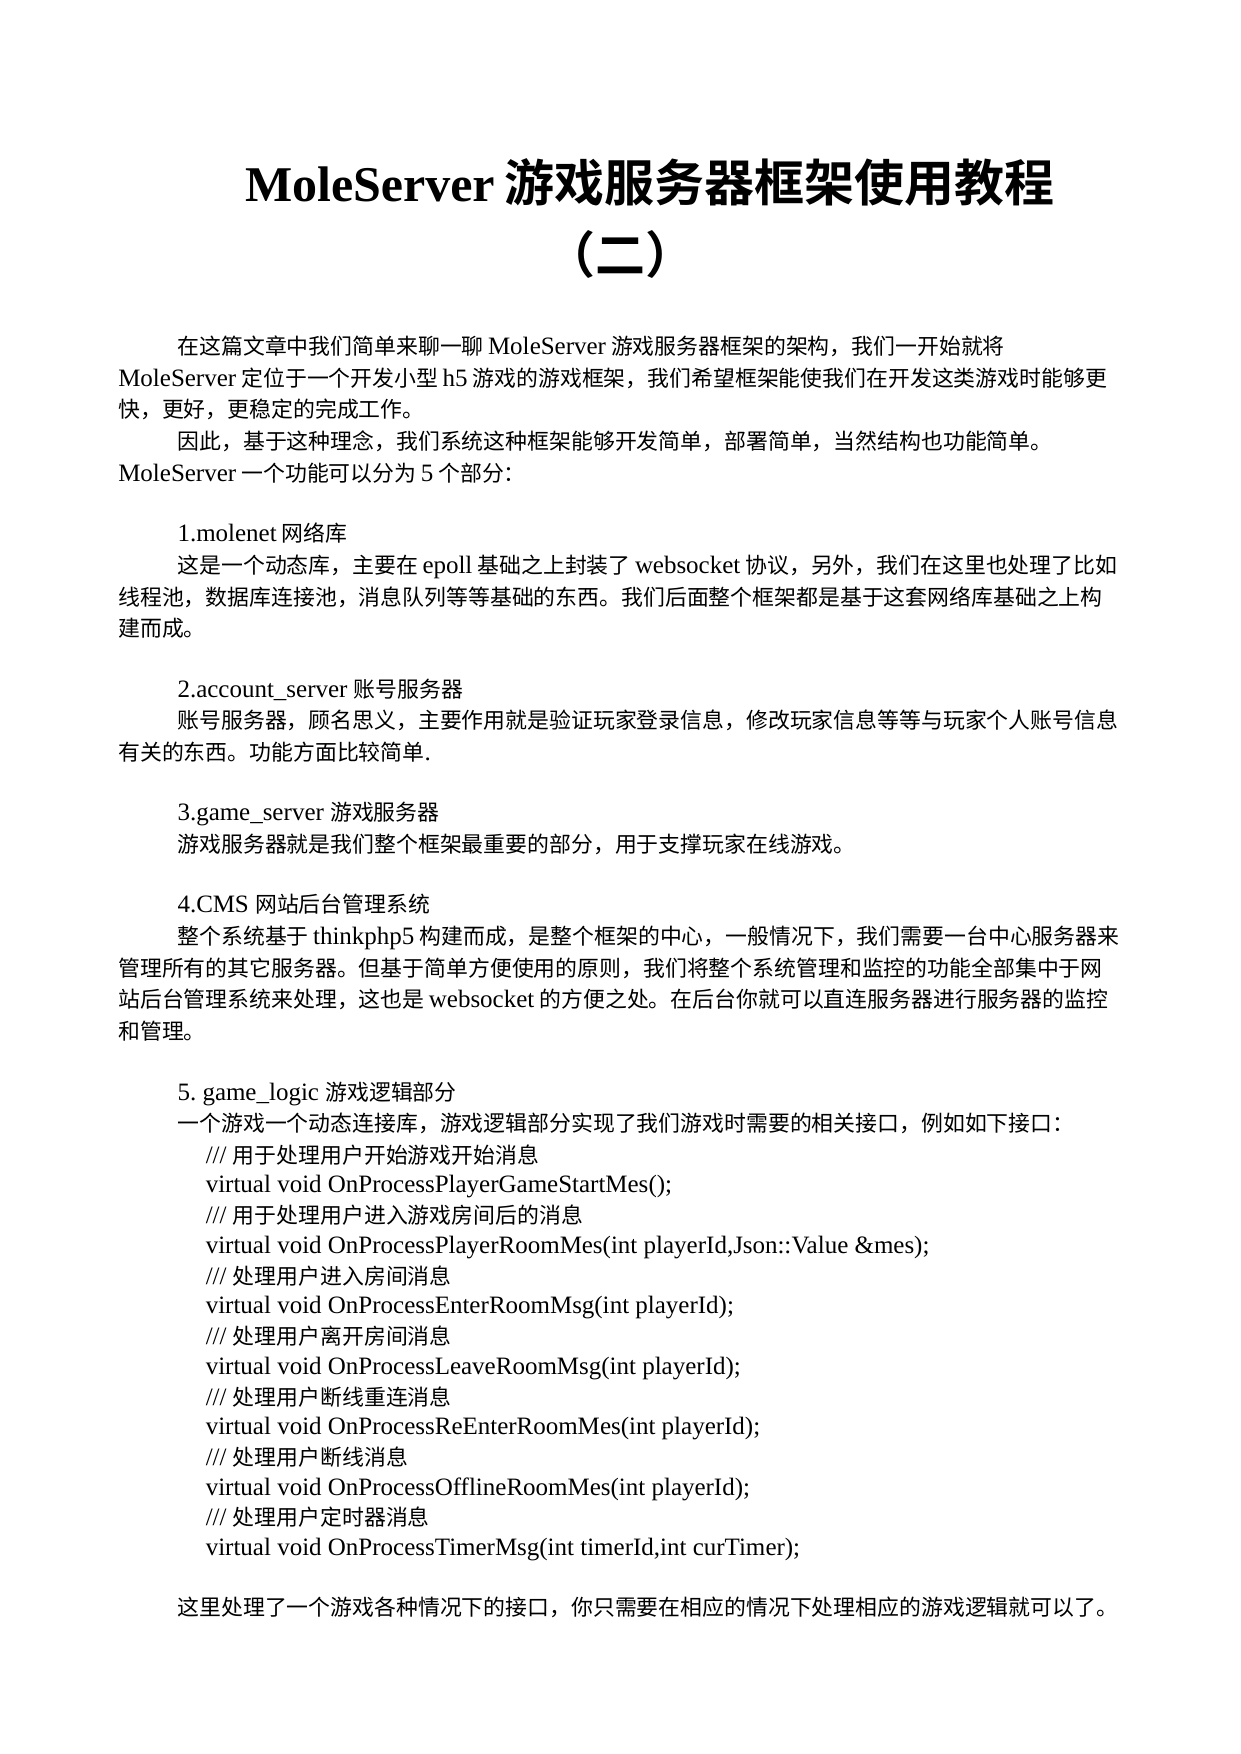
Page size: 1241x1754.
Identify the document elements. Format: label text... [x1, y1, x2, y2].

text virtual void OnProcessPlayerGameStartMes(); [118, 1169, 1122, 1198]
text /// 处理用户进入房间消息 [118, 1259, 1122, 1290]
text 这是一个动态库，主要在epoll基础之上封装了websocket协议，另外，我们在这里也处理了比如线程池，数据库连接池，消息队列等等基础的东西。我们后面整个框架都是基于这套网络库基础之上构建而成。 [118, 548, 1122, 643]
text virtual void OnProcessOfflineRoomMes(int playerId); [118, 1472, 1122, 1500]
text 因此，基于这种理念，我们系统这种框架能够开发简单，部署简单，当然结构也功能简单。MoleServer一个功能可以分为5个部分： [118, 424, 1122, 487]
text /// 处理用户定时器消息 [118, 1500, 1122, 1532]
text virtual void OnProcessTimerMsg(int timerId,int curTimer); [118, 1532, 1122, 1561]
text 3.game_server 游戏服务器 [118, 795, 1122, 827]
text 5. game_logic 游戏逻辑部分 [118, 1074, 1122, 1106]
text virtual void OnProcessLeaveRoomMsg(int playerId); [118, 1351, 1122, 1379]
text /// 处理用户离开房间消息 [118, 1319, 1122, 1351]
text 2.account_server 账号服务器 [118, 672, 1122, 703]
text 账号服务器，顾名思义，主要作用就是验证玩家登录信息，修改玩家信息等等与玩家个人账号信息有关的东西。功能方面比较简单. [118, 703, 1122, 767]
text virtual void OnProcessReEnterRoomMes(int playerId); [118, 1411, 1122, 1440]
text /// 处理用户断线消息 [118, 1440, 1122, 1472]
subtitle MoleServer游戏服务器框架使用教程（二） [118, 143, 1122, 288]
text /// 处理用户断线重连消息 [118, 1379, 1122, 1411]
text 4.CMS 网站后台管理系统 [118, 887, 1122, 919]
text 整个系统基于thinkphp5构建而成，是整个框架的中心，一般情况下，我们需要一台中心服务器来管理所有的其它服务器。但基于简单方便使用的原则，我们将整个系统管理和监控的功能全部集中于网站后台管理系统来处理，这也是websocket的方便之处。在后台你就可以直连服务器进行服务器的监控和管理。 [118, 919, 1122, 1046]
text 一个游戏一个动态连接库，游戏逻辑部分实现了我们游戏时需要的相关接口，例如如下接口： [118, 1106, 1122, 1138]
text 这里处理了一个游戏各种情况下的接口，你只需要在相应的情况下处理相应的游戏逻辑就可以了。 [118, 1589, 1122, 1621]
text virtual void OnProcessEnterRoomMsg(int playerId); [118, 1290, 1122, 1319]
text 在这篇文章中我们简单来聊一聊MoleServer游戏服务器框架的架构，我们一开始就将MoleServer定位于一个开发小型h5游戏的游戏框架，我们希望框架能使我们在开发这类游戏时能够更快，更好，更稳定的完成工作。 [118, 329, 1122, 424]
text /// 用于处理用户进入游戏房间后的消息 [118, 1198, 1122, 1230]
text 1.molenet网络库 [118, 516, 1122, 548]
text /// 用于处理用户开始游戏开始消息 [118, 1138, 1122, 1169]
text 游戏服务器就是我们整个框架最重要的部分，用于支撑玩家在线游戏。 [118, 827, 1122, 859]
text virtual void OnProcessPlayerRoomMes(int playerId,Json::Value &mes); [118, 1230, 1122, 1259]
